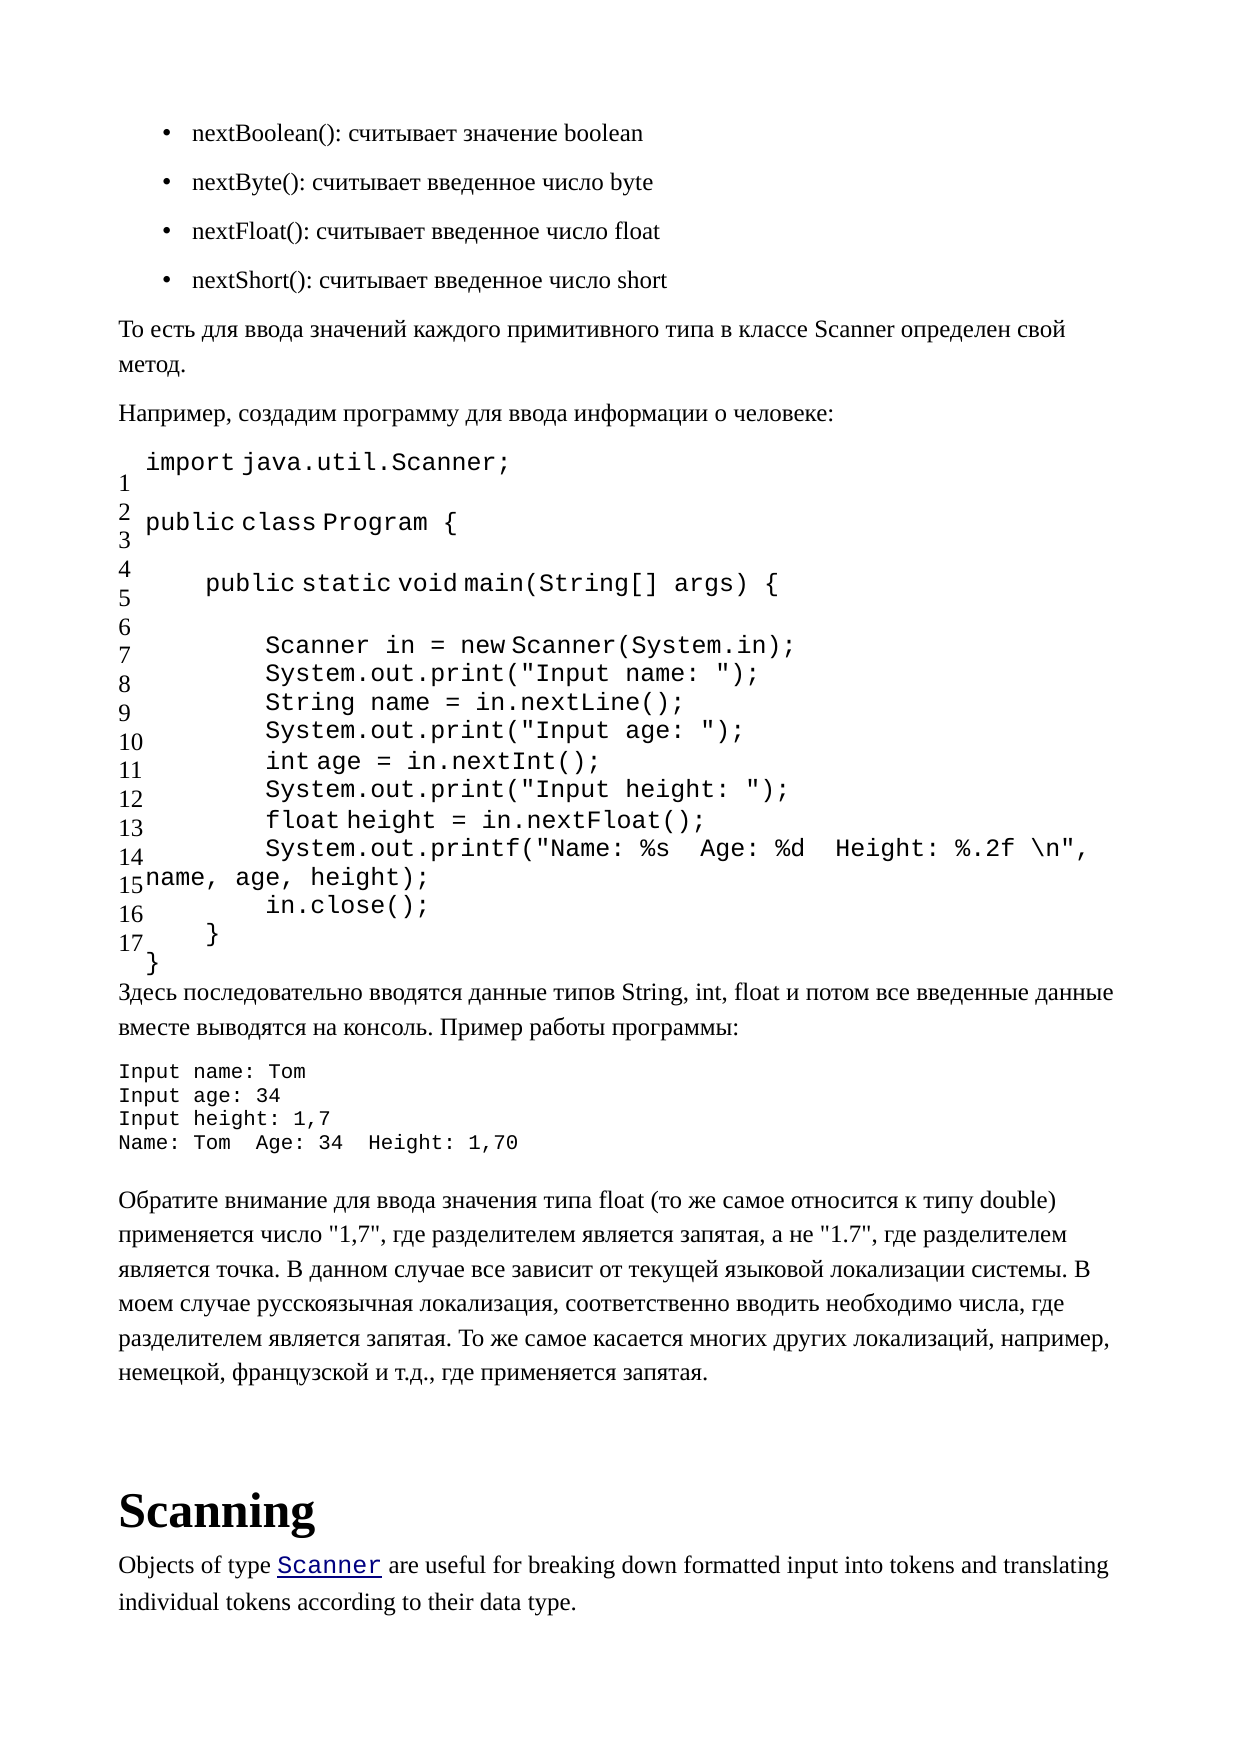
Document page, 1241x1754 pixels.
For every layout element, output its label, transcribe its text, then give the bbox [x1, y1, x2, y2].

text Здесь последовательно вводятся данные типов String, int, float и потом все введенные данные вместе выводятся на консоль. Пример работы программы: [118, 977, 1122, 1041]
list nextByte(): считывает введенное число byte [162, 167, 1122, 196]
text Input name: Tom [118, 1061, 1122, 1084]
text Name: Tom Age: 34 Height: 1,70 [118, 1132, 1122, 1156]
text Objects of type Scanner are useful for breaking down formatted input into tokens and translating individual tokens according to their data type. [118, 1551, 1122, 1616]
text Например, создадим программу для ввода информации о человеке: [118, 398, 1122, 427]
text Обратите внимание для ввода значения типа float (то же самое относится к типу double) применяется число "1,7", где разделителем является запятая, а не "1.7", где разделителем является точка. В данном случае все зависит от текущей языковой локализации системы. В моем случае русскоязычная локализация, соответственно вводить необходимо числа, где разделителем является запятая. То же самое касается многих других локализаций, например, немецкой, французской и т.д., где применяется запятая. [118, 1185, 1122, 1386]
text Input height: 1,7 [118, 1108, 1122, 1132]
list nextBoolean(): считывает значение boolean [162, 118, 1122, 147]
list nextShort(): считывает введенное число short [162, 265, 1122, 294]
table_header import java.util.Scanner; public class Program { public static void main(String[] args) { Scanner in = new Scanner(System.in); System.out.print("Input name: "); String name = in.nextLine(); System.out.print("Input age: "); int age = in.nextInt(); System.out.print("Input height: "); float height = in.nextFloat(); System.out.printf("Name: %s Age: %d Height: %.2f \n", name, age, height); in.close(); } } [145, 447, 1122, 977]
table_header 1 2 3 4 5 6 7 8 9 10 11 12 13 14 15 16 17 [118, 447, 145, 977]
list nextFloat(): считывает введенное число float [162, 216, 1122, 245]
subtitle Scanning [118, 1481, 1122, 1538]
text То есть для ввода значений каждого примитивного типа в классе Scanner определен свой метод. [118, 314, 1122, 378]
text Input age: 34 [118, 1084, 1122, 1108]
